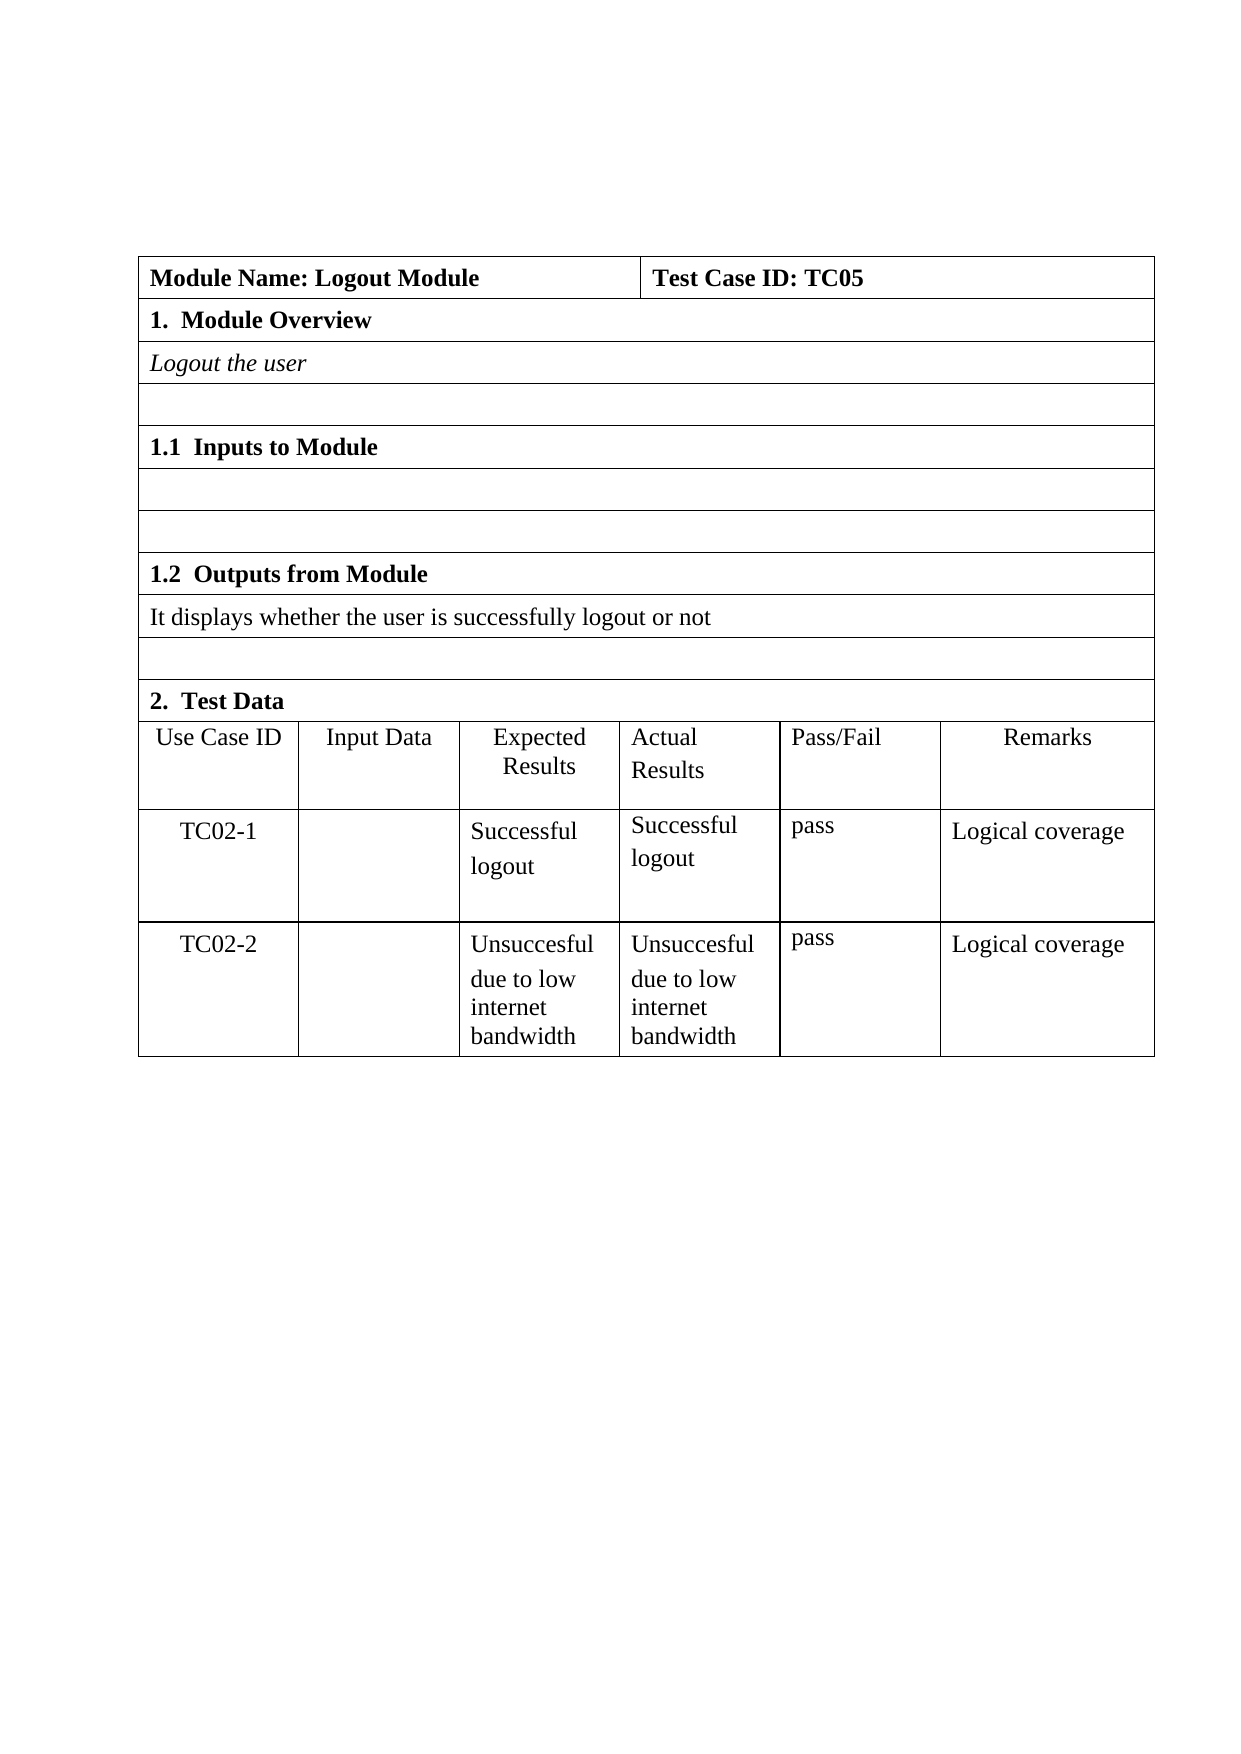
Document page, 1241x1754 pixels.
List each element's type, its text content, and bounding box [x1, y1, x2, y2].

table_cell pass [781, 923, 940, 1056]
table_cell TC02-1 [139, 810, 298, 921]
table_cell Logout the user [139, 342, 1154, 383]
table_header Module Name: Logout Module [139, 257, 640, 298]
table_cell Successful logout [460, 810, 619, 921]
table_cell [299, 810, 459, 921]
table_cell [299, 923, 459, 1056]
table_cell 1.2 Outputs from Module [139, 553, 1154, 594]
table_cell [139, 384, 1154, 425]
table_cell Unsuccesful due to low internet bandwidth [460, 923, 619, 1056]
table_cell 1.1 Inputs to Module [139, 426, 1154, 467]
table_cell 2. Test Data [139, 680, 1154, 721]
table_cell pass [781, 810, 940, 921]
table_cell [139, 511, 1154, 552]
table_cell 1. Module Overview [139, 299, 1154, 341]
table_cell Unsuccesful due to low internet bandwidth [620, 923, 779, 1056]
table_cell Successful logout [620, 810, 779, 921]
table_cell Use Case ID [139, 722, 298, 809]
table_cell Expected Results [460, 722, 619, 809]
table_header Test Case ID: TC05 [641, 257, 1154, 298]
table_cell [139, 469, 1154, 510]
table_cell Pass/Fail [781, 722, 940, 809]
table_cell Input Data [299, 722, 459, 809]
table_cell It displays whether the user is successfully logout or not [139, 595, 1154, 637]
table_cell Logical coverage [941, 923, 1154, 1056]
table_cell Actual Results [620, 722, 779, 809]
table_cell Logical coverage [941, 810, 1154, 921]
table_cell Remarks [941, 722, 1154, 809]
table_cell [139, 638, 1154, 679]
table_cell TC02-2 [139, 923, 298, 1056]
